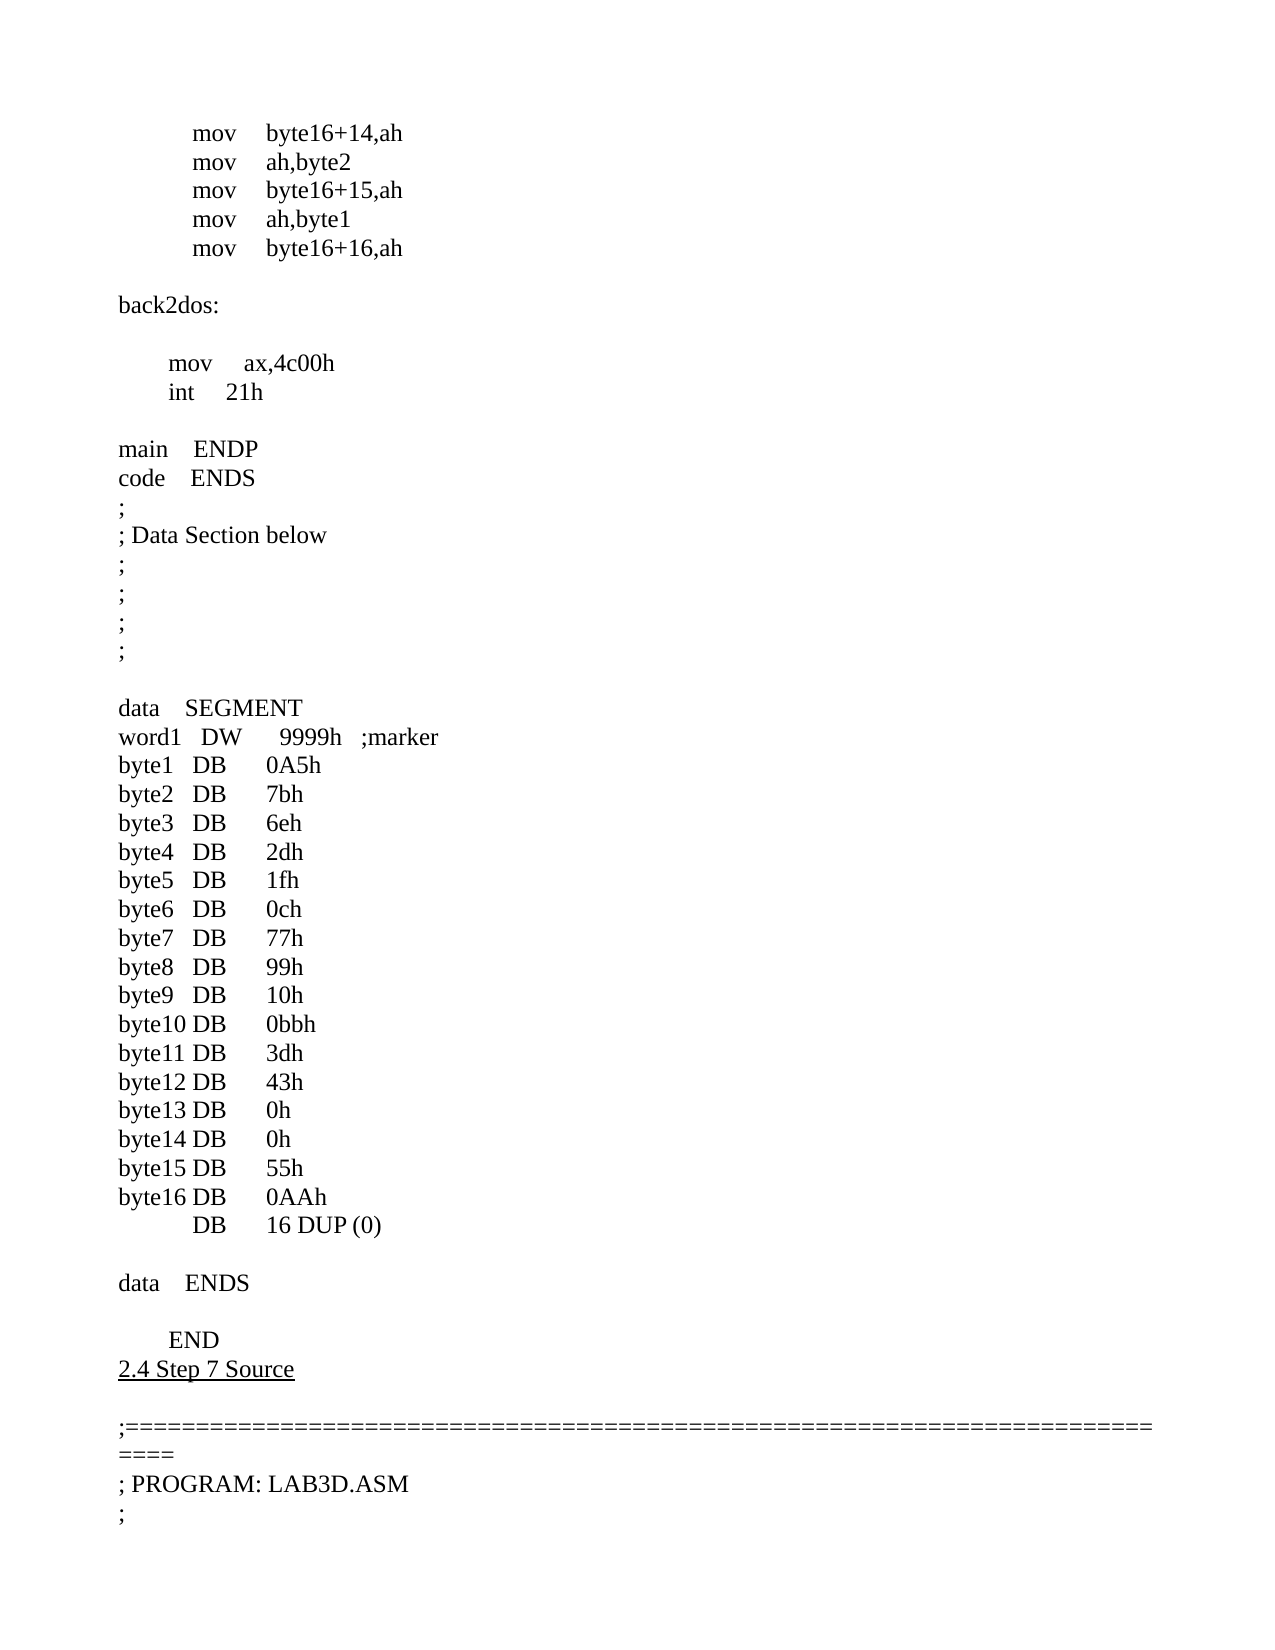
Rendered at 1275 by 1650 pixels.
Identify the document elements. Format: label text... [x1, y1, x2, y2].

text byte10 DB 0bbh [118, 1009, 1157, 1038]
text ; [118, 1498, 1157, 1527]
text mov byte16+16,ah [118, 233, 1157, 262]
text mov ah,byte2 [118, 147, 1157, 176]
text data ENDS [118, 1268, 1157, 1297]
text DB 16 DUP (0) [118, 1211, 1157, 1239]
text byte12 DB 43h [118, 1067, 1157, 1096]
text ; [118, 578, 1157, 607]
text code ENDS [118, 463, 1157, 492]
text ; Data Section below [118, 521, 1157, 549]
text byte11 DB 3dh [118, 1038, 1157, 1067]
text mov ah,byte1 [118, 204, 1157, 233]
text ; [118, 636, 1157, 664]
text byte7 DB 77h [118, 923, 1157, 952]
text byte14 DB 0h [118, 1124, 1157, 1153]
text ; [118, 549, 1157, 578]
text byte2 DB 7bh [118, 779, 1157, 808]
text main ENDP [118, 434, 1157, 463]
text byte5 DB 1fh [118, 866, 1157, 894]
text mov byte16+15,ah [118, 176, 1157, 204]
text mov byte16+14,ah [118, 118, 1157, 147]
text byte1 DB 0A5h [118, 751, 1157, 779]
text byte3 DB 6eh [118, 808, 1157, 837]
text byte15 DB 55h [118, 1153, 1157, 1182]
text back2dos: [118, 291, 1157, 319]
text data SEGMENT [118, 693, 1157, 722]
text byte13 DB 0h [118, 1096, 1157, 1124]
text byte16 DB 0AAh [118, 1182, 1157, 1211]
text ; [118, 607, 1157, 636]
text mov ax,4c00h [118, 348, 1157, 377]
text ;============================================================================= [118, 1412, 1157, 1469]
text int 21h [118, 377, 1157, 406]
text byte8 DB 99h [118, 952, 1157, 981]
text ; [118, 492, 1157, 521]
text 2.4 Step 7 Source [118, 1354, 1157, 1383]
text END [118, 1326, 1157, 1354]
text byte9 DB 10h [118, 981, 1157, 1009]
text ; PROGRAM: LAB3D.ASM [118, 1469, 1157, 1498]
text byte4 DB 2dh [118, 837, 1157, 866]
text byte6 DB 0ch [118, 894, 1157, 923]
text word1 DW 9999h ;marker [118, 722, 1157, 751]
